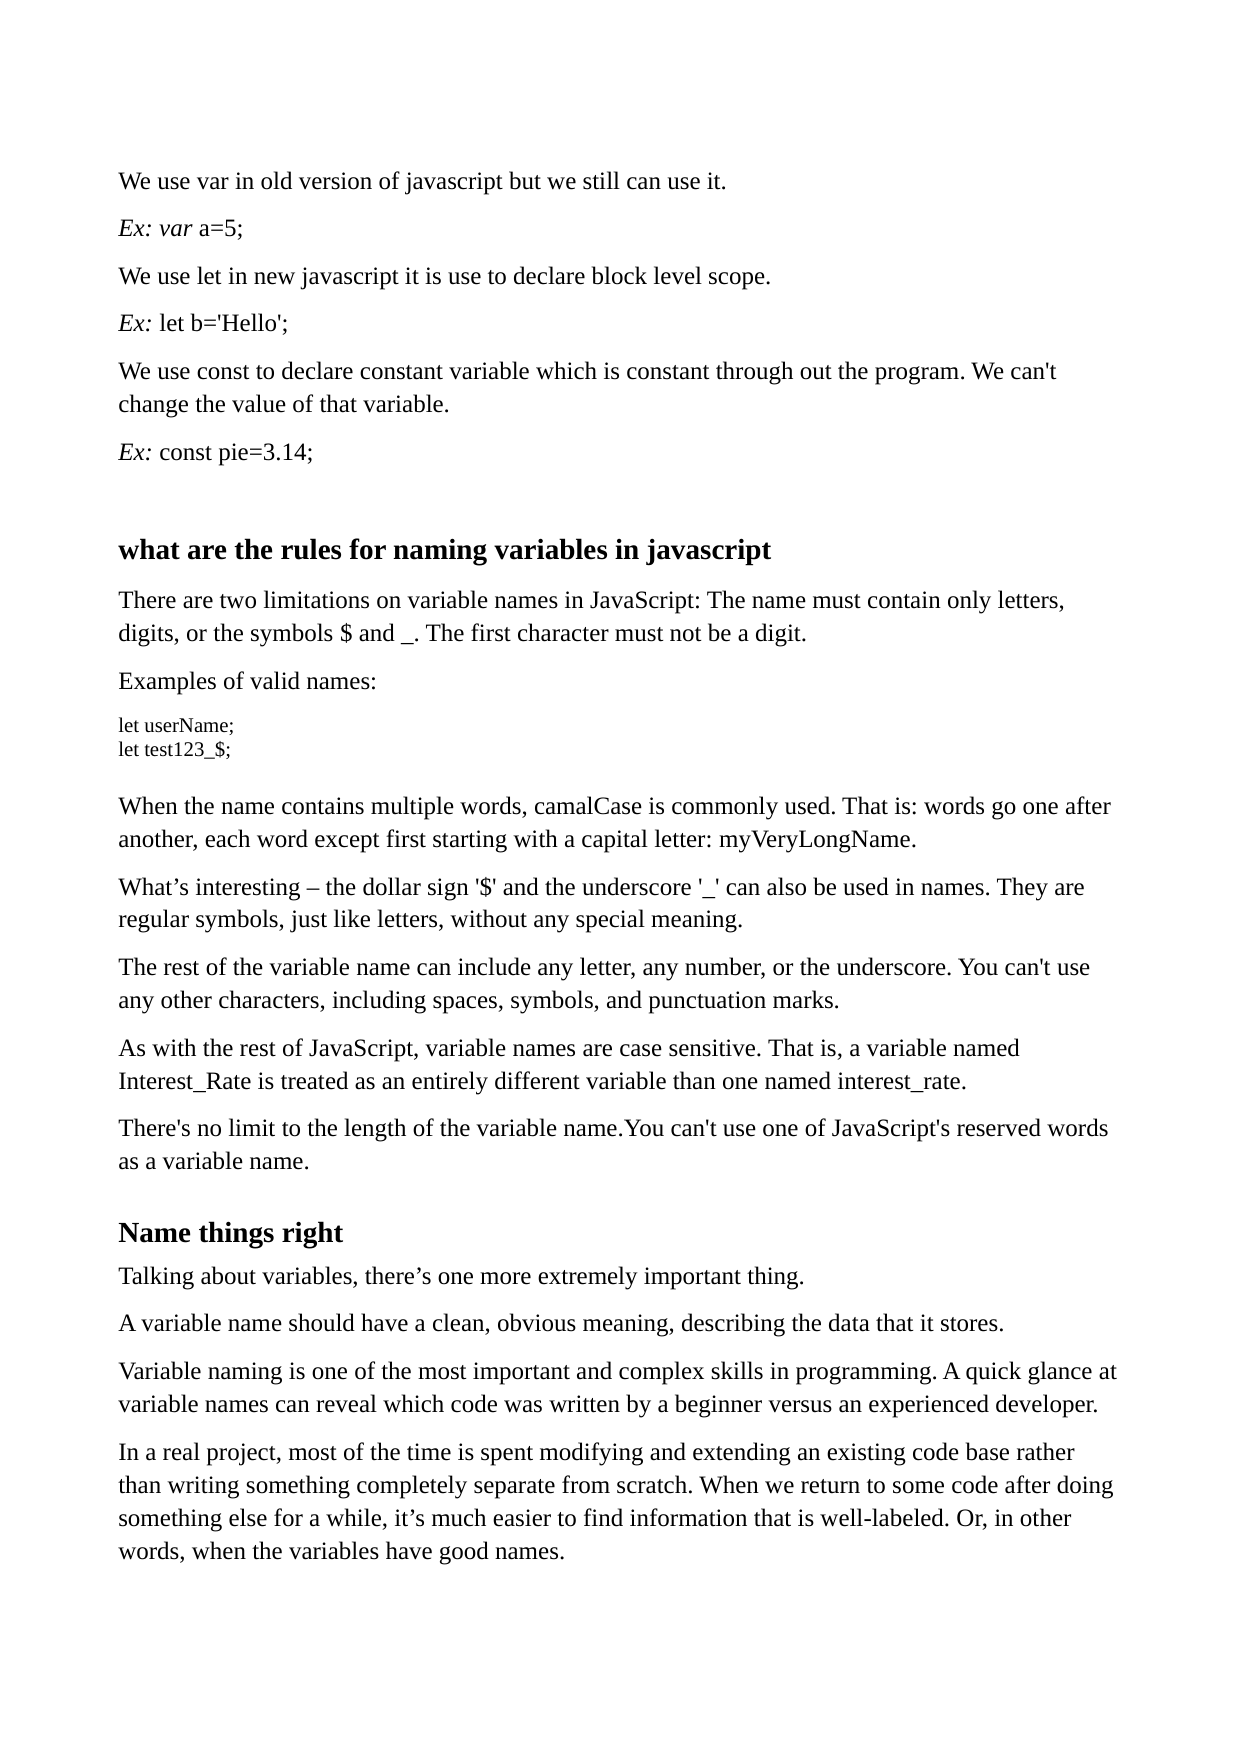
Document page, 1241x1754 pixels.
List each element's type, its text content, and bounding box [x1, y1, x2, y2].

text what are the rules for naming variables in javascript [118, 532, 1122, 566]
text As with the rest of JavaScript, variable names are case sensitive. That is, a variable named Interest_Rate is treated as an entirely different variable than one named interest_rate. [118, 1033, 1122, 1094]
text What’s interesting – the dollar sign '$' and the underscore '_' can also be used in names. They are regular symbols, just like letters, without any special meaning. [118, 872, 1122, 933]
text let test123_$; [118, 737, 1122, 761]
text let userName; [118, 713, 1122, 737]
text There's no limit to the length of the variable name.You can't use one of JavaScript's reserved words as a variable name. [118, 1113, 1122, 1175]
text Ex: const pie=3.14; [118, 437, 1122, 466]
text A variable name should have a clean, obvious meaning, describing the data that it stores. [118, 1308, 1122, 1337]
text When the name contains multiple words, camalCase is commonly used. That is: words go one after another, each word except first starting with a capital letter: myVeryLongName. [118, 791, 1122, 853]
text There are two limitations on variable names in JavaScript: The name must contain only letters, digits, or the symbols $ and _. The first character must not be a digit. [118, 585, 1122, 647]
text Examples of valid names: [118, 666, 1122, 694]
text We use var in old version of javascript but we still can use it. [118, 166, 1122, 194]
text Ex: let b='Hello'; [118, 308, 1122, 337]
text Variable naming is one of the most important and complex skills in programming. A quick glance at variable names can reveal which code was written by a beginner versus an experienced developer. [118, 1356, 1122, 1418]
text In a real project, most of the time is spent modifying and extending an existing code base rather than writing something completely separate from scratch. When we return to some code after doing something else for a while, it’s much easier to find information that is well-labeled. Or, in other words, when the variables have good names. [118, 1437, 1122, 1564]
text We use const to declare constant variable which is constant through out the program. We can't change the value of that variable. [118, 356, 1122, 418]
text Talking about variables, there’s one more extremely important thing. [118, 1261, 1122, 1290]
subtitle Name things right [118, 1215, 1122, 1248]
text Ex: var a=5; [118, 213, 1122, 242]
text The rest of the variable name can include any letter, any number, or the underscore. You can't use any other characters, including spaces, symbols, and punctuation marks. [118, 952, 1122, 1014]
text We use let in new javascript it is use to declare block level scope. [118, 261, 1122, 290]
